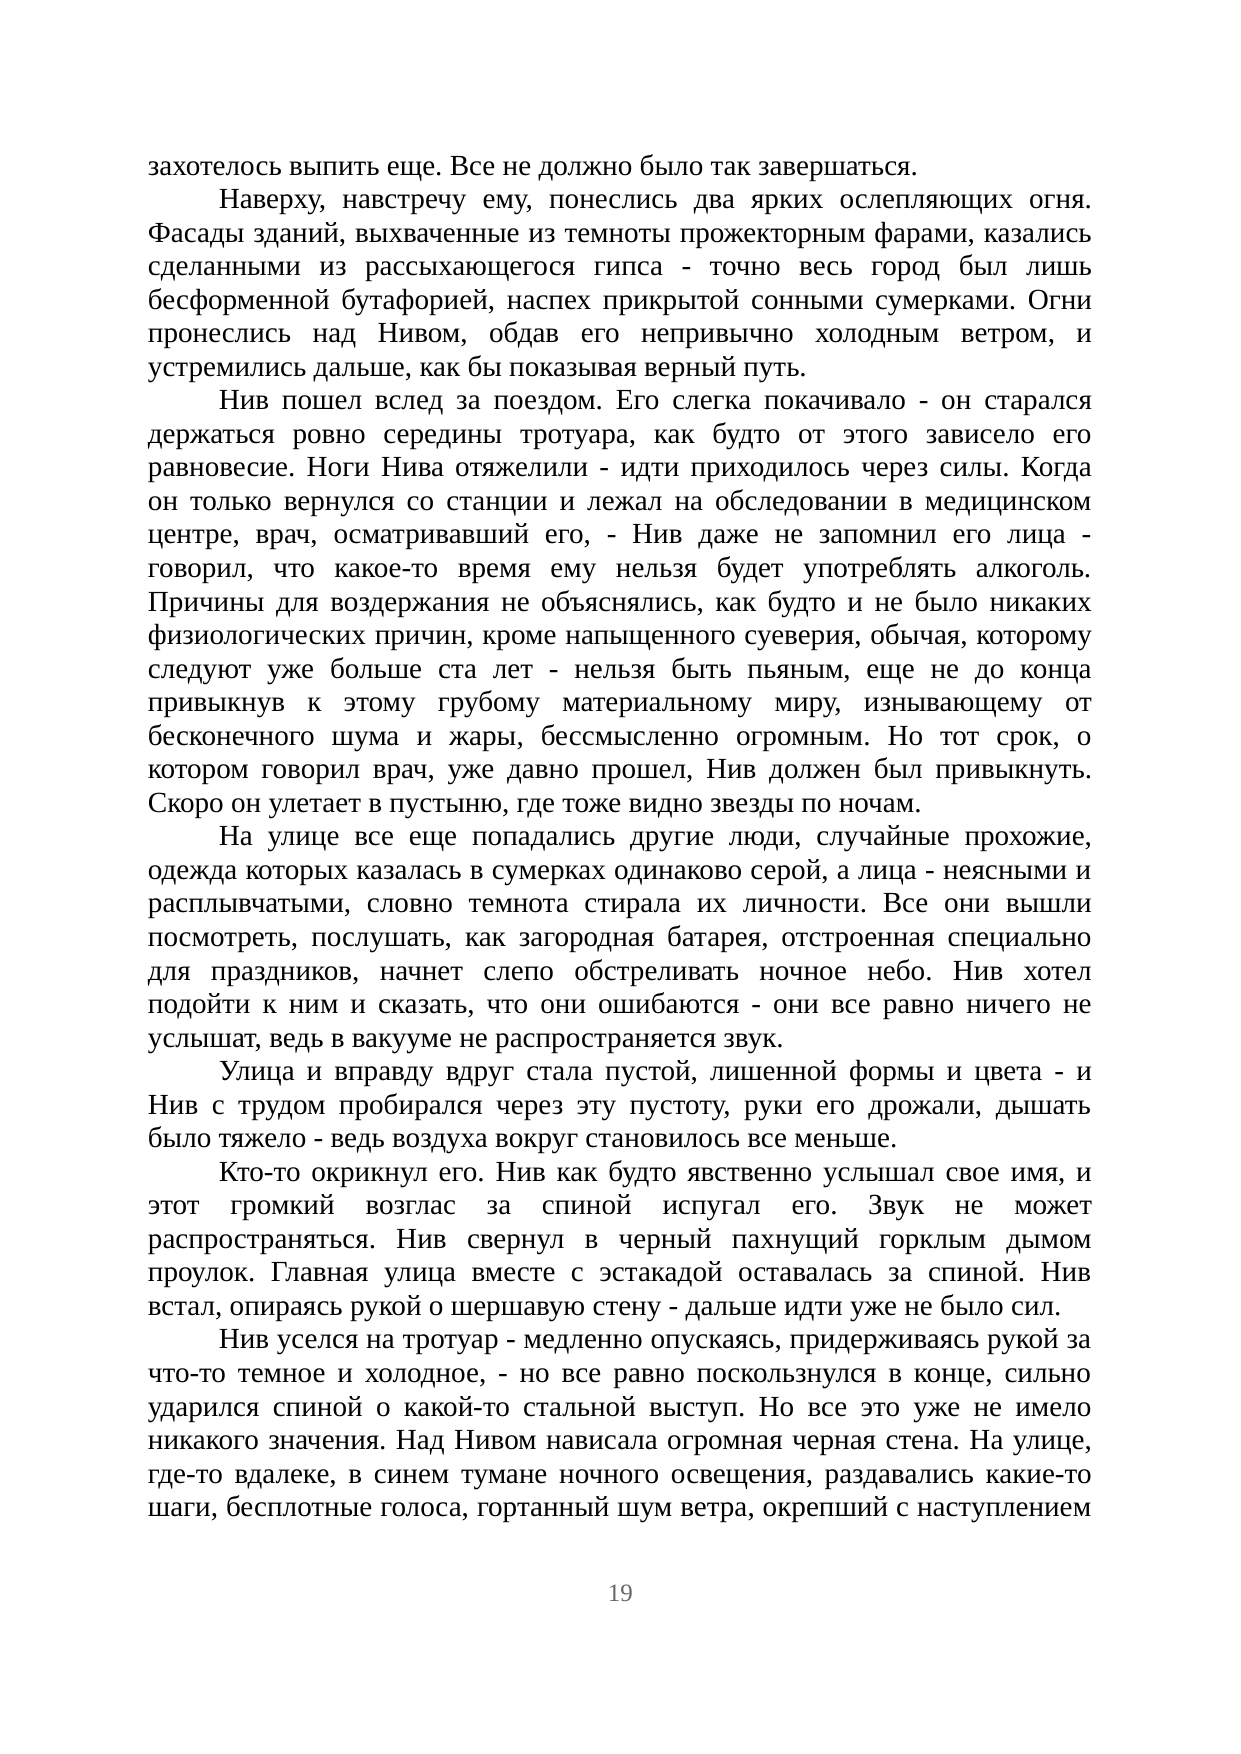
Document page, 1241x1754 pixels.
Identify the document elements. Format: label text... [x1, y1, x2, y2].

text Нив уселся на тротуар - медленно опускаясь, придерживаясь рукой за что-то темное и холодное, - но все равно поскользнулся в конце, сильно ударился спиной о какой-то стальной выступ. Но все это уже не имело никакого значения. Над Нивом нависала огромная черная стена. На улице, где-то вдалеке, в синем тумане ночного освещения, раздавались какие-то шаги, бесплотные голоса, гортанный шум ветра, окрепший с наступлением [148, 1322, 1093, 1523]
text Улица и вправду вдруг стала пустой, лишенной формы и цвета - и Нив с трудом пробирался через эту пустоту, руки его дрожали, дышать было тяжело - ведь воздуха вокруг становилось все меньше. [148, 1053, 1093, 1154]
text Наверху, навстречу ему, понеслись два ярких ослепляющих огня. Фасады зданий, выхваченные из темноты прожекторным фарами, казались сделанными из рассыхающегося гипса - точно весь город был лишь бесформенной бутафорией, наспех прикрытой сонными сумерками. Огни пронеслись над Нивом, обдав его непривычно холодным ветром, и устремились дальше, как бы показывая верный путь. [148, 181, 1093, 382]
text Кто-то окрикнул его. Нив как будто явственно услышал свое имя, и этот громкий возглас за спиной испугал его. Звук не может распространяться. Нив свернул в черный пахнущий горклым дымом проулок. Главная улица вместе с эстакадой оставалась за спиной. Нив встал, опираясь рукой о шершавую стену - дальше идти уже не было сил. [148, 1154, 1093, 1322]
text Нив пошел вслед за поездом. Его слегка покачивало - он старался держаться ровно середины тротуара, как будто от этого зависело его равновесие. Ноги Нива отяжелили - идти приходилось через силы. Когда он только вернулся со станции и лежал на обследовании в медицинском центре, врач, осматривавший его, - Нив даже не запомнил его лица - говорил, что какое-то время ему нельзя будет употреблять алкоголь. Причины для воздержания не объяснялись, как будто и не было никаких физиологических причин, кроме напыщенного суеверия, обычая, которому следуют уже больше ста лет - нельзя быть пьяным, еще не до конца привыкнув к этому грубому материальному миру, изнывающему от бесконечного шума и жары, бессмысленно огромным. Но тот срок, о котором говорил врач, уже давно прошел, Нив должен был привыкнуть. Скоро он улетает в пустыню, где тоже видно звезды по ночам. [148, 382, 1093, 818]
text На улице все еще попадались другие люди, случайные прохожие, одежда которых казалась в сумерках одинаково серой, а лица - неясными и расплывчатыми, словно темнота стирала их личности. Все они вышли посмотреть, послушать, как загородная батарея, отстроенная специально для праздников, начнет слепо обстреливать ночное небо. Нив хотел подойти к ним и сказать, что они ошибаются - они все равно ничего не услышат, ведь в вакууме не распространяется звук. [148, 818, 1093, 1053]
text захотелось выпить еще. Все не должно было так завершаться. [148, 148, 1093, 181]
